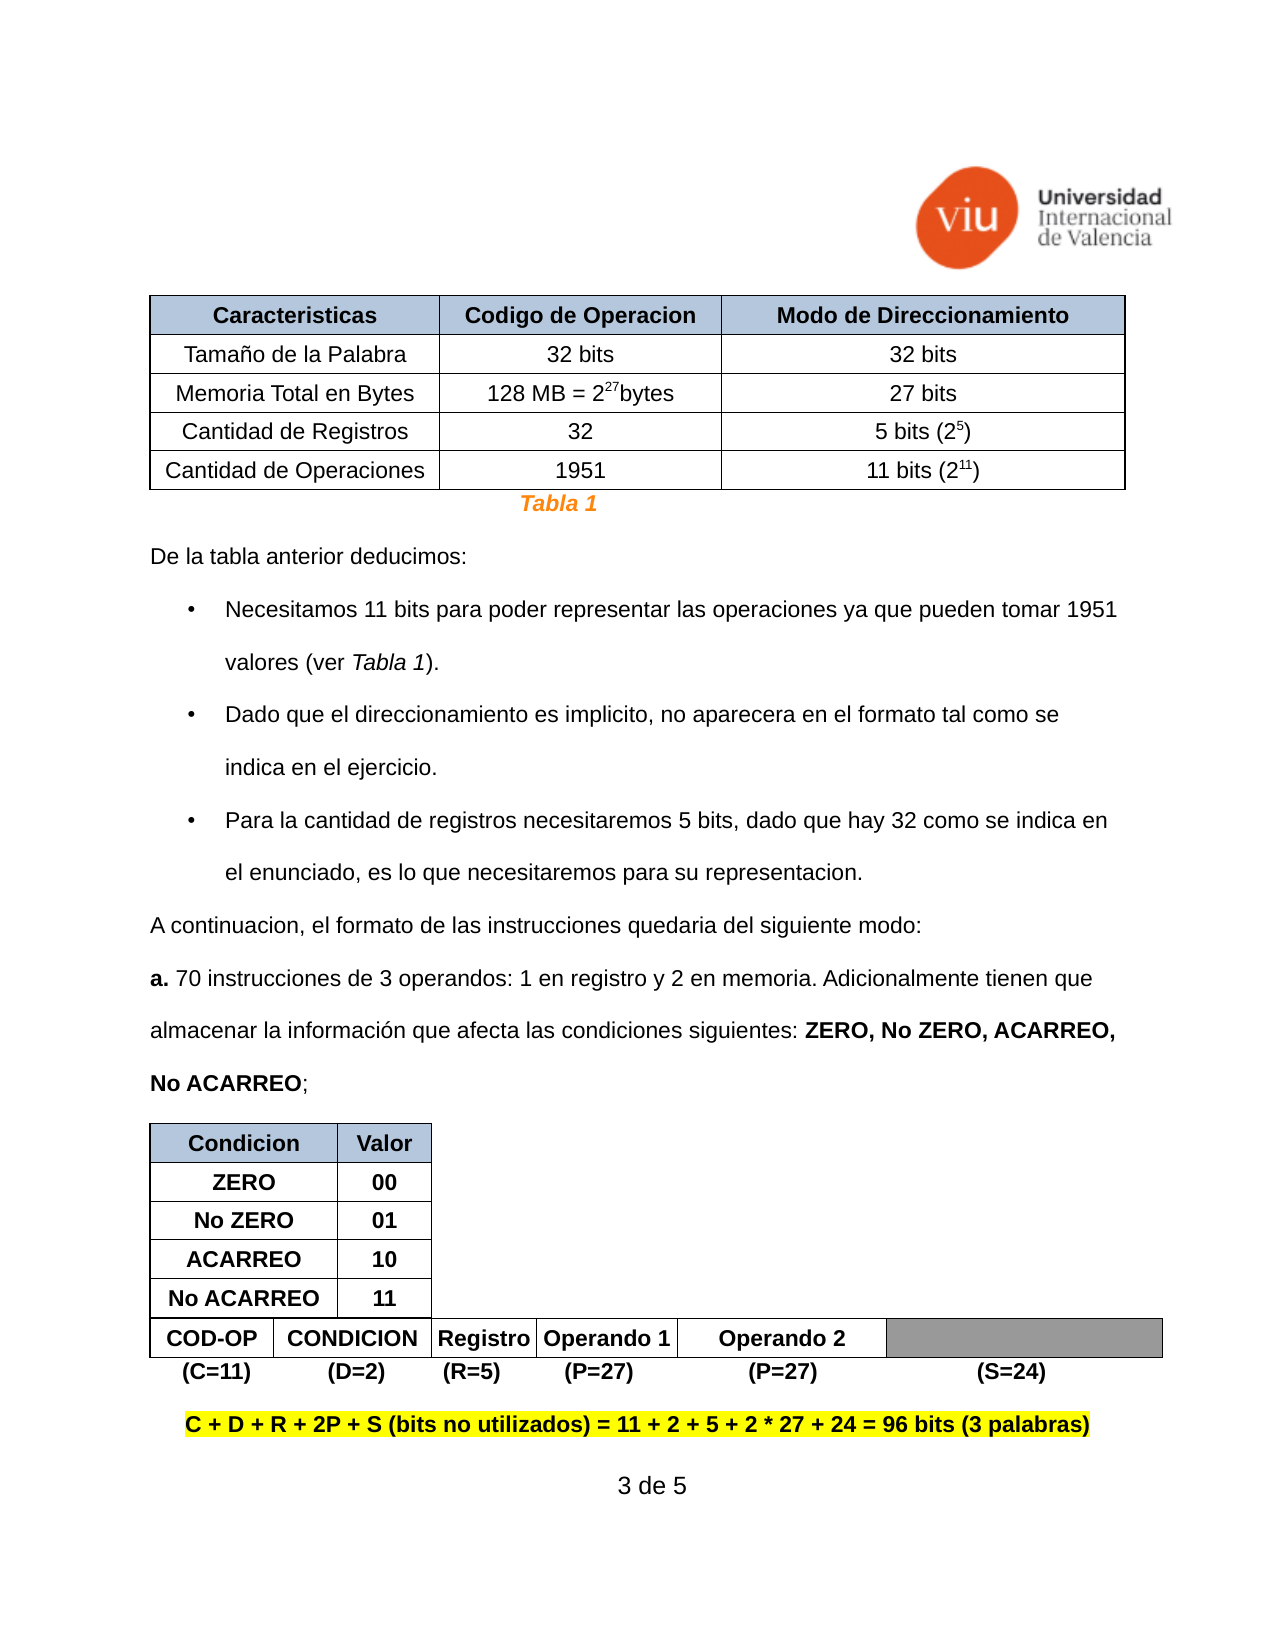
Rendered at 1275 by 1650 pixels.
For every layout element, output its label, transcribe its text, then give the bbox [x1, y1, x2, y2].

table_cell 128 MB = 227bytes [440, 374, 721, 412]
picture [913, 162, 1175, 274]
table_cell 11 bits (211) [722, 451, 1124, 489]
table_cell No ACARREO [151, 1279, 337, 1317]
table_cell 32 bits [440, 335, 721, 373]
table_cell No ZERO [151, 1202, 337, 1239]
text De la tabla anterior deducimos: [150, 543, 1125, 569]
table_cell ACARREO [151, 1240, 337, 1278]
text A continuacion, el formato de las instrucciones quedaria del siguiente modo: [150, 912, 1125, 938]
table_cell 10 [338, 1240, 431, 1278]
table_header Valor [338, 1124, 431, 1162]
table_header Operando 1 [537, 1319, 677, 1357]
table_header CONDICION [274, 1319, 431, 1357]
table_cell ZERO [151, 1163, 337, 1201]
table_header Condicion [151, 1124, 337, 1162]
list Para la cantidad de registros necesitaremos 5 bits, dado que hay 32 como se indica en el enunciado, es lo que necesitaremos para su representacion. [187, 807, 1125, 886]
text a. 70 instrucciones de 3 operandos: 1 en registro y 2 en memoria. Adicionalmente tienen que almacenar la información que afecta las condiciones siguientes: ZERO, No ZERO, ACARREO, No ACARREO; [150, 965, 1125, 1096]
table_header Caracteristicas [151, 296, 439, 334]
text Tabla 1 [150, 490, 1125, 517]
table_cell Tamaño de la Palabra [151, 335, 439, 373]
list Necesitamos 11 bits para poder representar las operaciones ya que pueden tomar 1951 valores (ver Tabla 1). [187, 596, 1125, 675]
table_header Operando 2 [678, 1319, 886, 1357]
table_cell 00 [338, 1163, 431, 1201]
table_cell 1951 [440, 451, 721, 489]
table_header COD-OP [151, 1319, 273, 1357]
table_cell Cantidad de Operaciones [151, 451, 439, 489]
table_cell 5 bits (25) [722, 413, 1124, 450]
table_header Modo de Direccionamiento [722, 296, 1124, 334]
table_cell 27 bits [722, 374, 1124, 412]
table_header Registro [432, 1319, 536, 1357]
table_cell Cantidad de Registros [151, 413, 439, 450]
table_cell 11 [338, 1279, 431, 1317]
text C + D + R + 2P + S (bits no utilizados) = 11 + 2 + 5 + 2 * 27 + 24 = 96 bits (3 palabras) [150, 1411, 1125, 1437]
table_cell 01 [338, 1202, 431, 1239]
list Dado que el direccionamiento es implicito, no aparecera en el formato tal como se indica en el ejercicio. [187, 701, 1125, 780]
table_cell Memoria Total en Bytes [151, 374, 439, 412]
table_cell 32 bits [722, 335, 1124, 373]
table_header Codigo de Operacion [440, 296, 721, 334]
table_header [887, 1319, 1162, 1357]
text (C=11) (D=2) (R=5) (P=27) (P=27) (S=24) [150, 1358, 1125, 1384]
table_cell 32 [440, 413, 721, 450]
